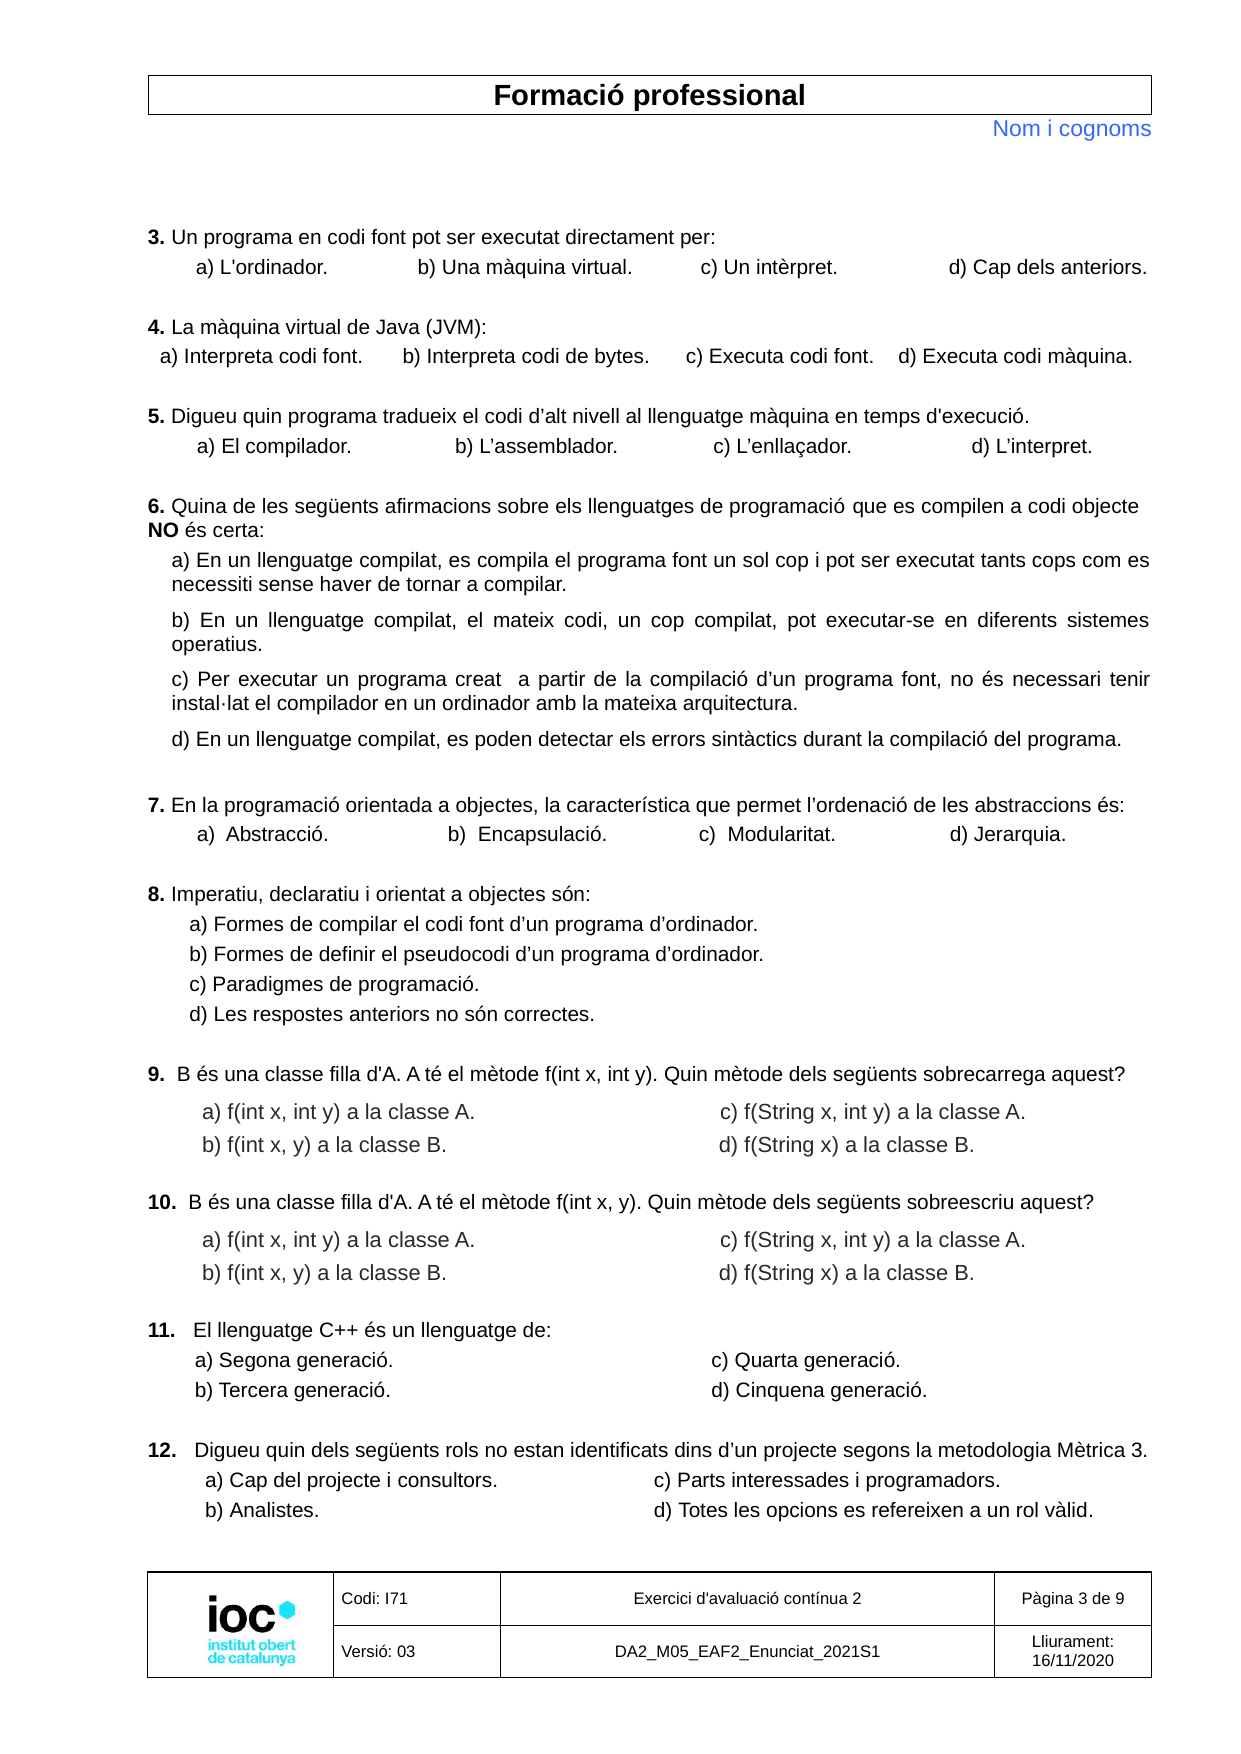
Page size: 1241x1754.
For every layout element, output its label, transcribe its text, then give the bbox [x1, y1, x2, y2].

list d) Cinquena generació. [711, 1378, 1151, 1402]
text d) Jerarquia. [949, 822, 1151, 846]
text a) L'ordinador. [196, 255, 369, 279]
text 6. Quina de les següents afirmacions sobre els llenguatges de programació que es compilen a codi objecte NO és certa: [148, 494, 1151, 542]
text a) f(int x, int y) a la classe A. [202, 1220, 635, 1252]
list 12. Digueu quin dels següents rols no estan identificats dins d’un projecte segons la metodologia Mètrica 3. [148, 1438, 1151, 1462]
text 7. En la programació orientada a objectes, la característica que permet l’ordenació de les abstraccions és: [148, 792, 1151, 816]
text d) Totes les opcions es refereixen a un rol vàlid. [654, 1497, 1151, 1521]
text b) L’assemblador. [455, 434, 635, 458]
text c) Per executar un programa creat a partir de la compilació d’un programa font, no és necessari tenir instal·lat el compilador en un ordinador amb la mateixa arquitectura. [171, 667, 1151, 715]
text d) Cap dels anteriors. [948, 255, 1151, 279]
text 4. La màquina virtual de Java (JVM): [148, 314, 1151, 338]
text 9. B és una classe filla d'A. A té el mètode f(int x, int y). Quin mètode dels següents sobrecarrega aquest? [148, 1061, 1151, 1085]
text b) Formes de definir el pseudocodi d’un programa d’ordinador. [189, 942, 1151, 966]
text a) Interpreta codi font. [159, 344, 373, 368]
text c) f(String x, int y) a la classe A. [720, 1091, 1151, 1124]
text b) f(int x, y) a la classe B. [202, 1252, 635, 1285]
text a) Abstracció. [197, 822, 399, 846]
text 5. Digueu quin programa tradueix el codi d’alt nivell al llenguatge màquina en temps d'execució. [148, 404, 1151, 428]
text 3. Un programa en codi font pot ser executat directament per: [148, 225, 1151, 249]
list d) f(String x) a la classe B. [718, 1252, 1151, 1285]
text 11. El llenguatge C++ és un llenguatge de: [148, 1318, 1151, 1342]
text b) Una màquina virtual. [417, 255, 652, 279]
text a) En un llenguatge compilat, es compila el programa font un sol cop i pot ser executat tants cops com es necessiti sense haver de tornar a compilar. [171, 548, 1151, 596]
picture [195, 1581, 309, 1677]
text d) L’interpret. [971, 434, 1151, 458]
list d) f(String x) a la classe B. [718, 1124, 1151, 1157]
text a) f(int x, int y) a la classe A. [202, 1091, 635, 1124]
text b) Analistes. [205, 1497, 649, 1521]
list a) Segona generació. [194, 1348, 635, 1372]
text b) Interpreta codi de bytes. [402, 344, 668, 368]
text a) El compilador. [197, 434, 377, 458]
text c) Paradigmes de programació. [189, 972, 1151, 996]
list b) Tercera generació. [194, 1378, 635, 1402]
text c) Modularitat. [698, 822, 901, 846]
text d) En un llenguatge compilat, es poden detectar els errors sintàctics durant la compilació del programa. [171, 727, 1151, 751]
text 10. B és una classe filla d'A. A té el mètode f(int x, y). Quin mètode dels següents sobreescriu aquest? [148, 1190, 1151, 1214]
text c) L’enllaçador. [713, 434, 893, 458]
text 8. Imperatiu, declaratiu i orientat a objectes són: [148, 882, 1151, 906]
text a) Cap del projecte i consultors. [205, 1468, 649, 1492]
text c) Un intèrpret. [700, 255, 901, 279]
text b) En un llenguatge compilat, el mateix codi, un cop compilat, pot executar-se en diferents sistemes operatius. [171, 607, 1151, 655]
text d) Executa codi màquina. [898, 344, 1151, 368]
text c) f(String x, int y) a la classe A. [720, 1220, 1151, 1252]
text b) Encapsulació. [448, 822, 649, 846]
text a) Formes de compilar el codi font d’un programa d’ordinador. [189, 912, 1151, 936]
text c) Parts interessades i programadors. [654, 1468, 1151, 1492]
list c) Quarta generació. [711, 1348, 1151, 1372]
text c) Executa codi font. [686, 344, 880, 368]
text d) Les respostes anteriors no són correctes. [189, 1002, 1151, 1026]
text b) f(int x, y) a la classe B. [202, 1124, 635, 1157]
